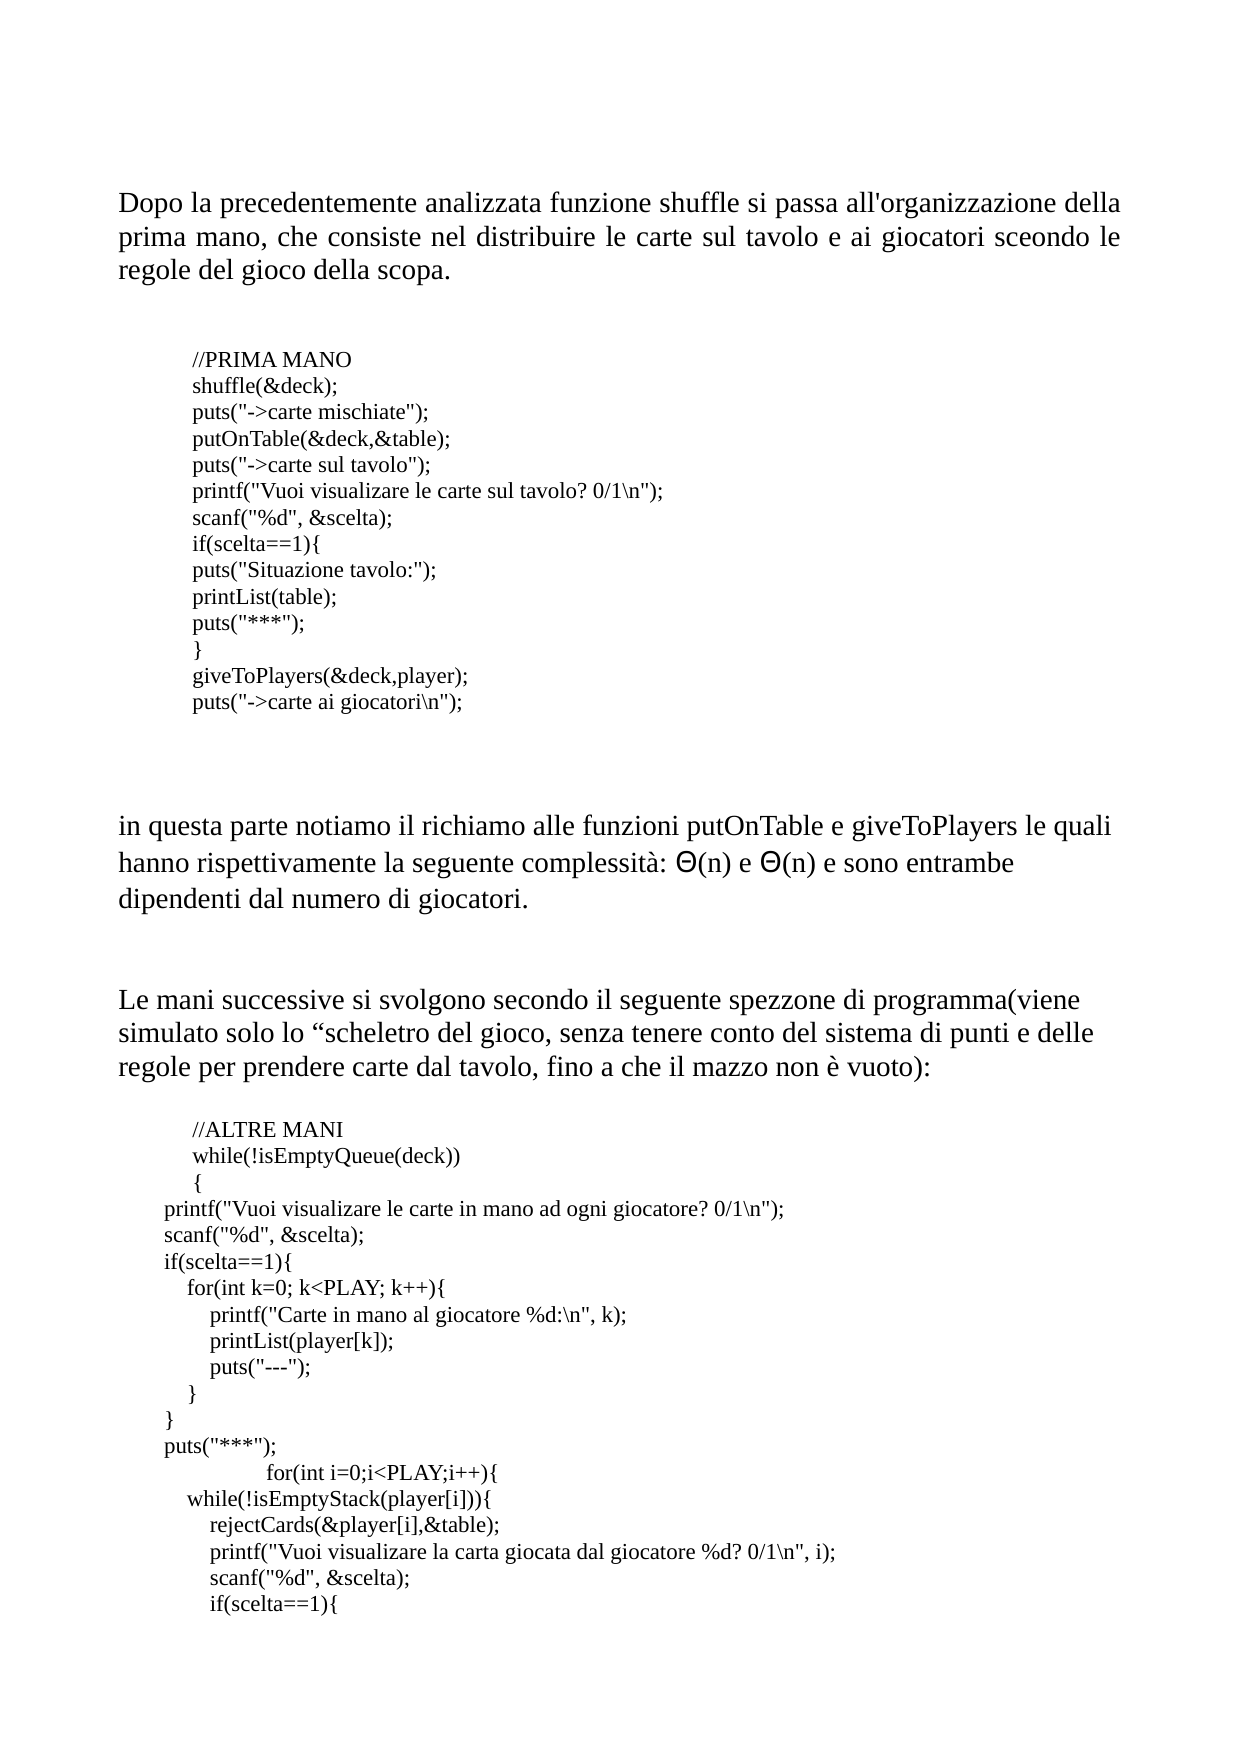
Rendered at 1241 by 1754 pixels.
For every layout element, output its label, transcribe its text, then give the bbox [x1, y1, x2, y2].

text //PRIMA MANO [118, 346, 1122, 372]
text shuffle(&deck); puts("->carte mischiate"); [118, 372, 1122, 425]
text for(int i=0;i<PLAY;i++){ while(!isEmptyStack(player[i])){ [118, 1459, 1122, 1511]
text //ALTRE MANI [118, 1116, 1122, 1142]
text giveToPlayers(&deck,player); puts("->carte ai giocatori\n"); [118, 662, 1122, 715]
text in questa parte notiamo il richiamo alle funzioni putOnTable e giveToPlayers le quali hanno rispettivamente la seguente complessità: Θ(n) e Θ(n) e sono entrambe dipendenti dal numero di giocatori. [118, 808, 1122, 915]
text Le mani successive si svolgono secondo il seguente spezzone di programma(viene simulato solo lo “scheletro del gioco, senza tenere conto del sistema di punti e delle regole per prendere carte dal tavolo, fino a che il mazzo non è vuoto): [118, 982, 1122, 1083]
text rejectCards(&player[i],&table); printf("Vuoi visualizare la carta giocata dal giocatore %d? 0/1\n", i); scanf("%d", &scelta); if(scelta==1){ [118, 1511, 1122, 1617]
text Dopo la precedentemente analizzata funzione shuffle si passa all'organizzazione della prima mano, che consiste nel distribuire le carte sul tavolo e ai giocatori sceondo le regole del gioco della scopa. [118, 185, 1122, 286]
text putOnTable(&deck,&table); puts("->carte sul tavolo"); printf("Vuoi visualizare le carte sul tavolo? 0/1\n"); scanf("%d", &scelta); if(scelta==1){ puts("Situazione tavolo:"); printList(table); puts("***"); } [118, 425, 1122, 662]
text { printf("Vuoi visualizare le carte in mano ad ogni giocatore? 0/1\n"); scanf("%d", &scelta); if(scelta==1){ for(int k=0; k<PLAY; k++){ printf("Carte in mano al giocatore %d:\n", k); printList(player[k]); puts("---"); } } puts("***"); [118, 1169, 1122, 1459]
text while(!isEmptyQueue(deck)) [118, 1142, 1122, 1169]
